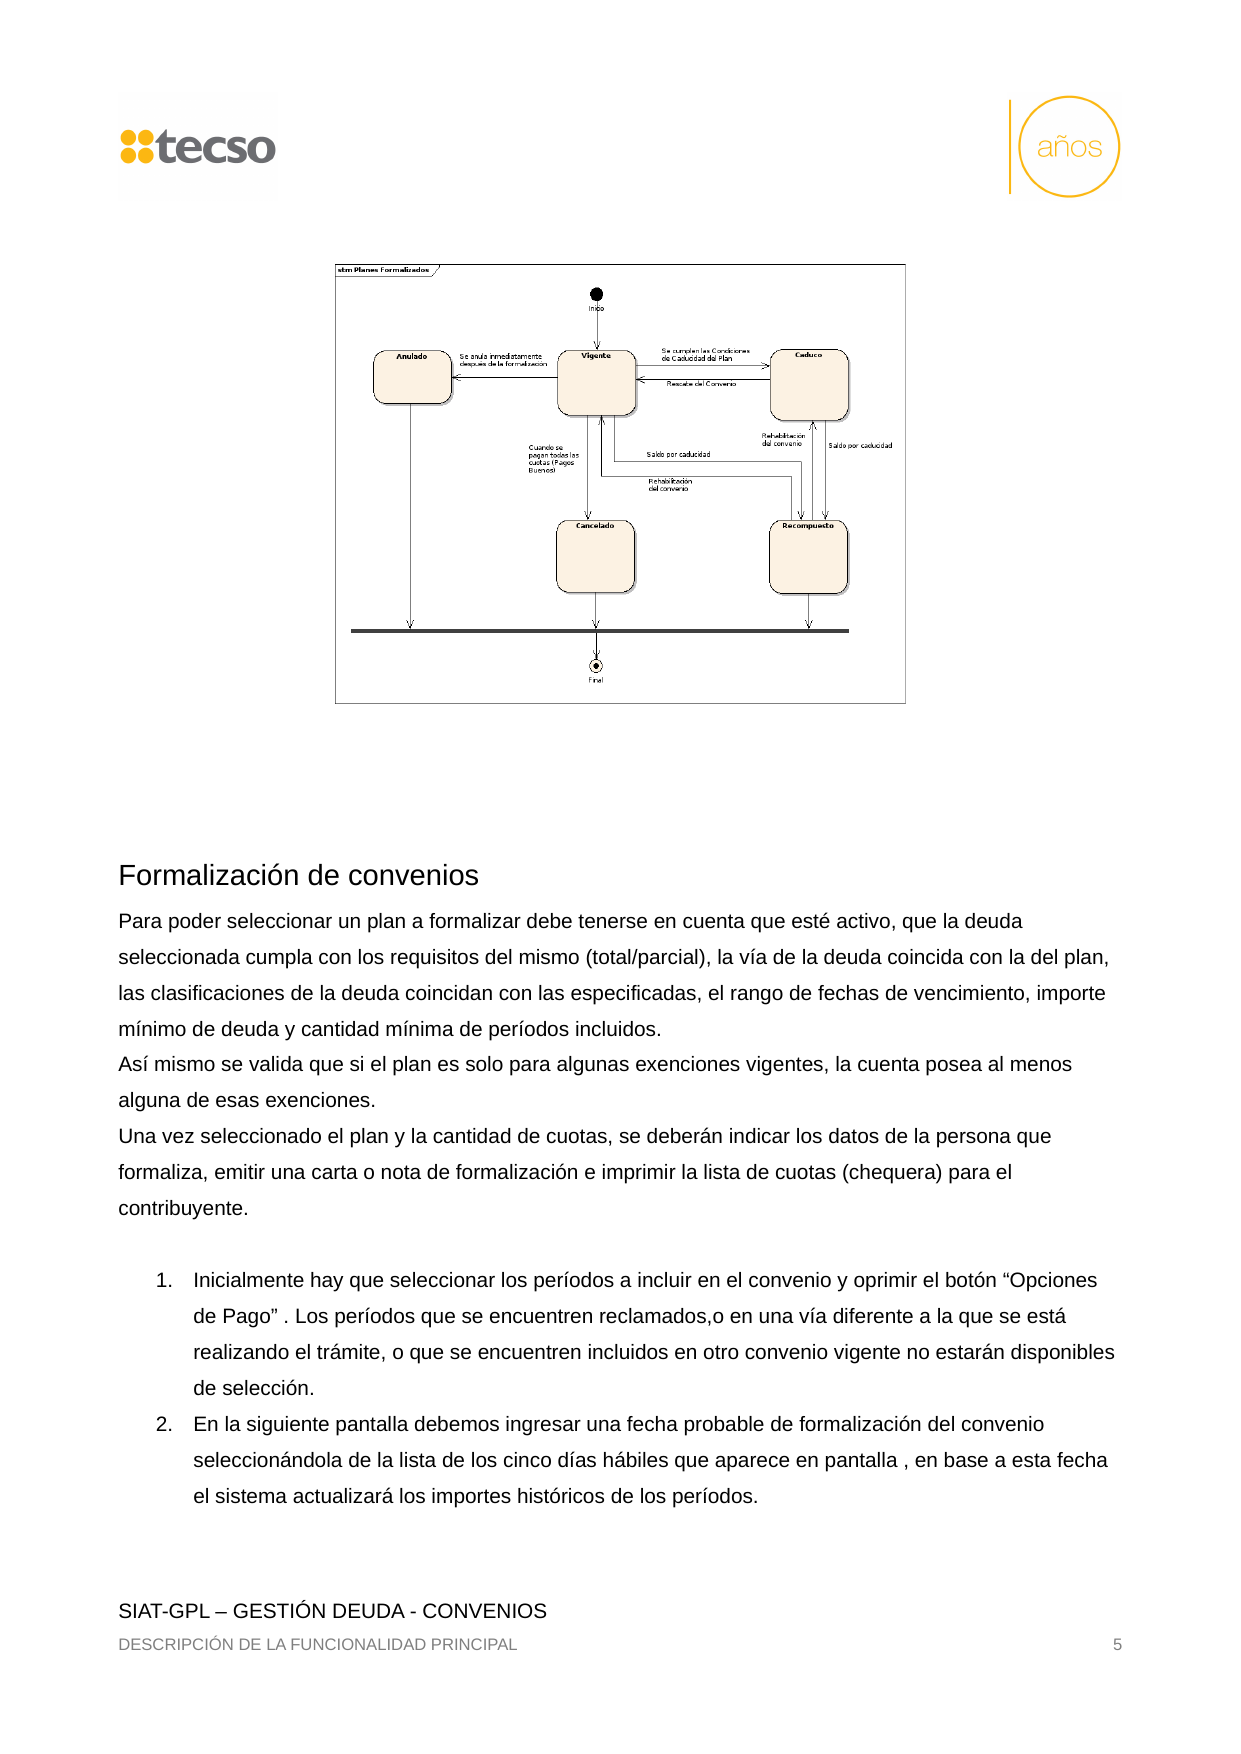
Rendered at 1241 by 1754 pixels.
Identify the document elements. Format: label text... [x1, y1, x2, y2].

text Para poder seleccionar un plan a formalizar debe tenerse en cuenta que esté activo, que la deuda seleccionada cumpla con los requisitos del mismo (total/parcial), la vía de la deuda coincida con la del plan, las clasificaciones de la deuda coincidan con las especificadas, el rango de fechas de vencimiento, importe mínimo de deuda y cantidad mínima de períodos incluidos. [118, 908, 1122, 1040]
list Inicialmente hay que seleccionar los períodos a incluir en el convenio y oprimir el botón “Opciones de Pago” . Los períodos que se encuentren reclamados,o en una vía diferente a la que se está realizando el trámite, o que se encuentren incluidos en otro convenio vigente no estarán disponibles de selección. [156, 1268, 1122, 1400]
picture [1007, 92, 1123, 201]
text Así mismo se valida que si el plan es solo para algunas exenciones vigentes, la cuenta posea al menos alguna de esas exenciones. [118, 1052, 1122, 1112]
picture [118, 92, 279, 201]
text Una vez seleccionado el plan y la cantidad de cuotas, se deberán indicar los datos de la persona que formaliza, emitir una carta o nota de formalización e imprimir la lista de cuotas (chequera) para el contribuyente. [118, 1124, 1122, 1220]
subtitle Formalización de convenios [118, 858, 1122, 892]
picture [334, 263, 906, 704]
list En la siguiente pantalla debemos ingresar una fecha probable de formalización del convenio seleccionándola de la lista de los cinco días hábiles que aparece en pantalla , en base a esta fecha el sistema actualizará los importes históricos de los períodos. [156, 1412, 1122, 1507]
